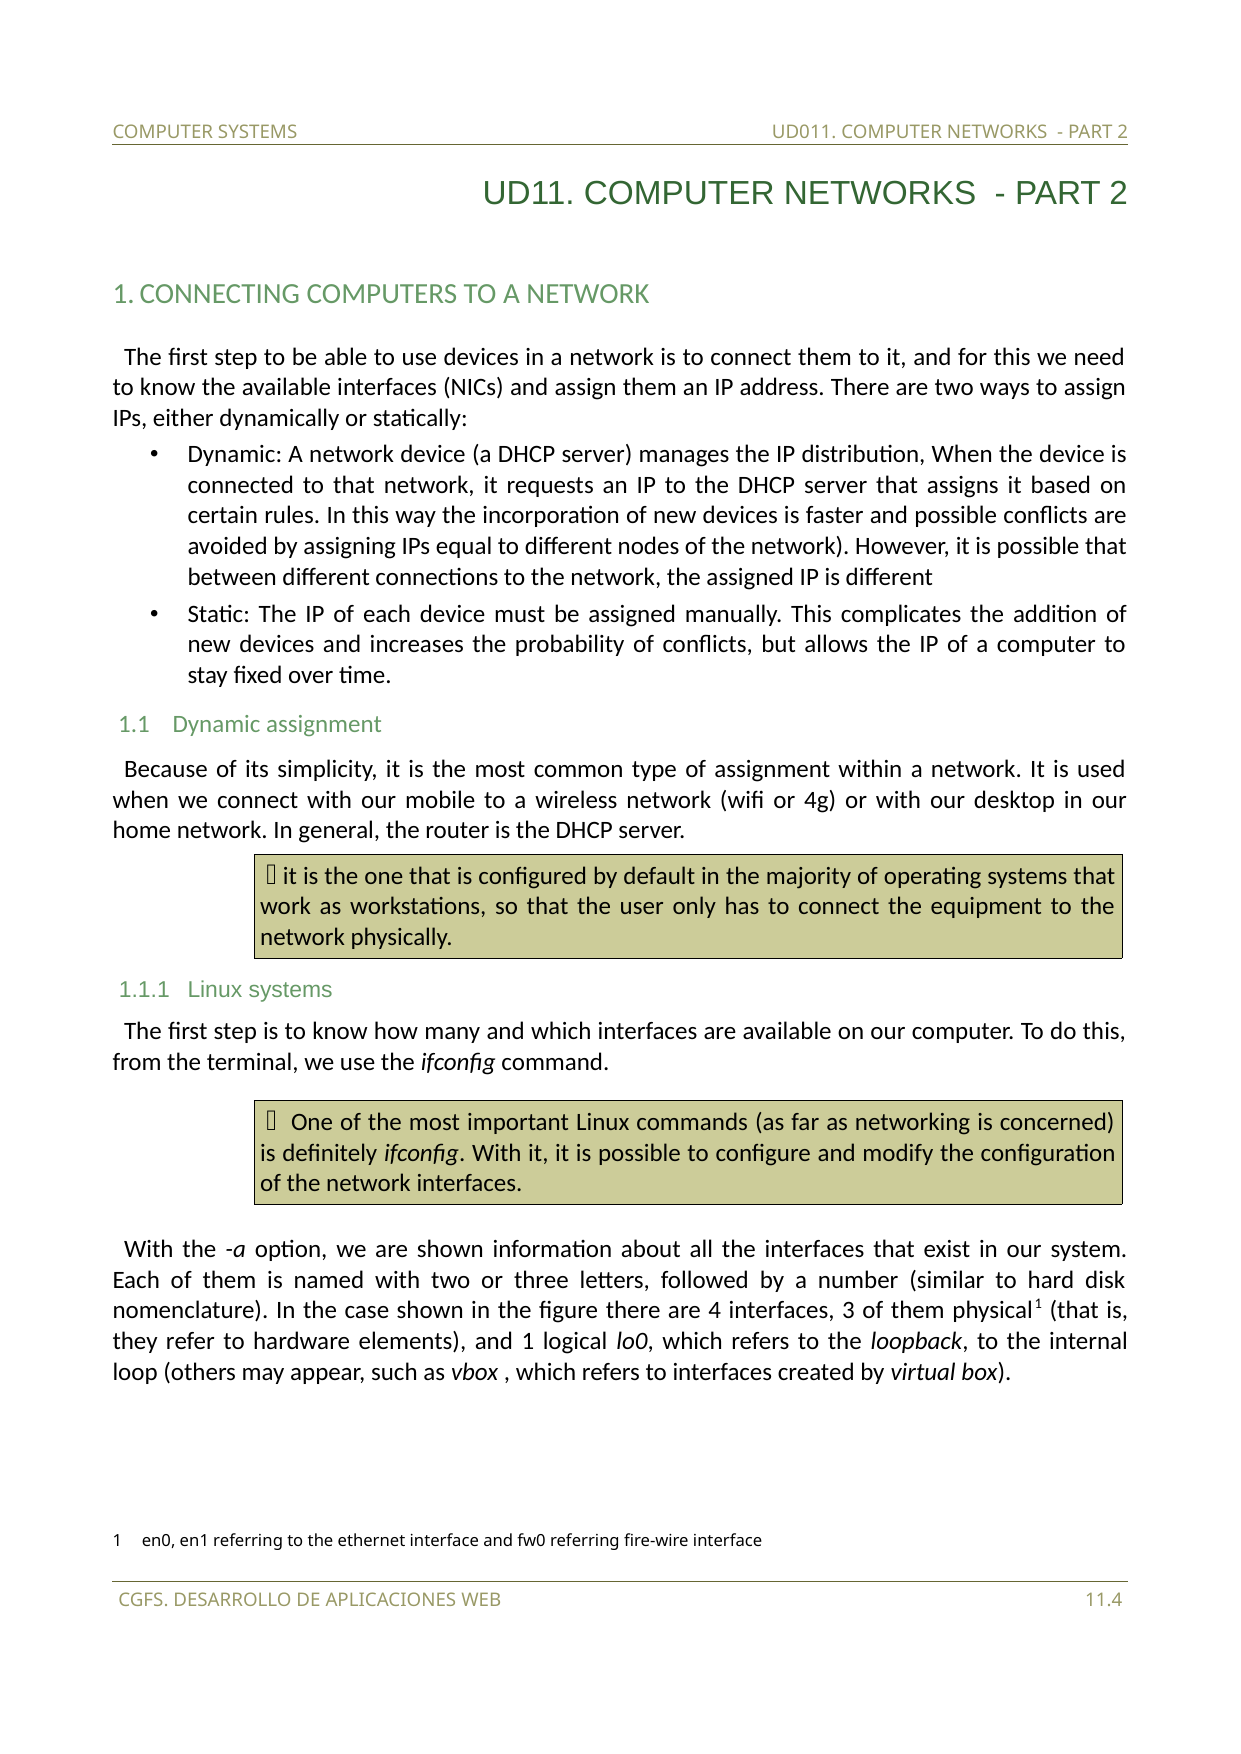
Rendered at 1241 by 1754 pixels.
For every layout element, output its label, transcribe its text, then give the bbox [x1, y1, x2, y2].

text UD11. Computer Networks - Part 2 [112, 173, 1128, 212]
list Dynamic: A network device (a DHCP server) manages the IP distribution, When the device is connected to that network, it requests an IP to the DHCP server that assigns it based on certain rules. In this way the incorporation of new devices is faster and possible conflicts are avoided by assigning IPs equal to different nodes of the network). However, it is possible that between different connections to the network, the assigned IP is different [150, 439, 1128, 591]
subtitle Linux systems [112, 976, 1128, 1003]
text The first step to be able to use devices in a network is to connect them to it, and for this we need to know the available interfaces (NICs) and assign them an IP address. There are two ways to assign IPs, either dynamically or statically: [112, 341, 1128, 432]
subtitle Dynamic assignment [112, 708, 1128, 739]
text Because of its simplicity, it is the most common type of assignment within a network. It is used when we connect with our mobile to a wireless network (wifi or 4g) or with our desktop in our home network. In general, the router is the DHCP server. [112, 753, 1128, 845]
text  it is the one that is configured by default in the majority of operating systems that work as workstations, so that the user only has to connect the equipment to the network physically. [255, 855, 1122, 958]
list Static: The IP of each device must be assigned manually. This complicates the addition of new devices and increases the probability of conflicts, but allows the IP of a computer to stay fixed over time. [150, 598, 1128, 689]
text en0, en1 referring to the ethernet interface and fw0 referring fire-wire interface [112, 1528, 1128, 1551]
text The first step is to know how many and which interfaces are available on our computer. To do this, from the terminal, we use the ifconfig command. [112, 1015, 1128, 1076]
subtitle Connecting computers to a network [112, 275, 1128, 311]
text With the -a option, we are shown information about all the interfaces that exist in our system. Each of them is named with two or three letters, followed by a number (similar to hard disk nomenclature). In the case shown in the figure there are 4 interfaces, 3 of them physical (that is, they refer to hardware elements), and 1 logical lo0, which refers to the loopback, to the internal loop (others may appear, such as vbox , which refers to interfaces created by virtual box). [112, 1234, 1128, 1386]
text  One of the most important Linux commands (as far as networking is concerned) is definitely ifconfig. With it, it is possible to configure and modify the configuration of the network interfaces. [255, 1101, 1122, 1204]
